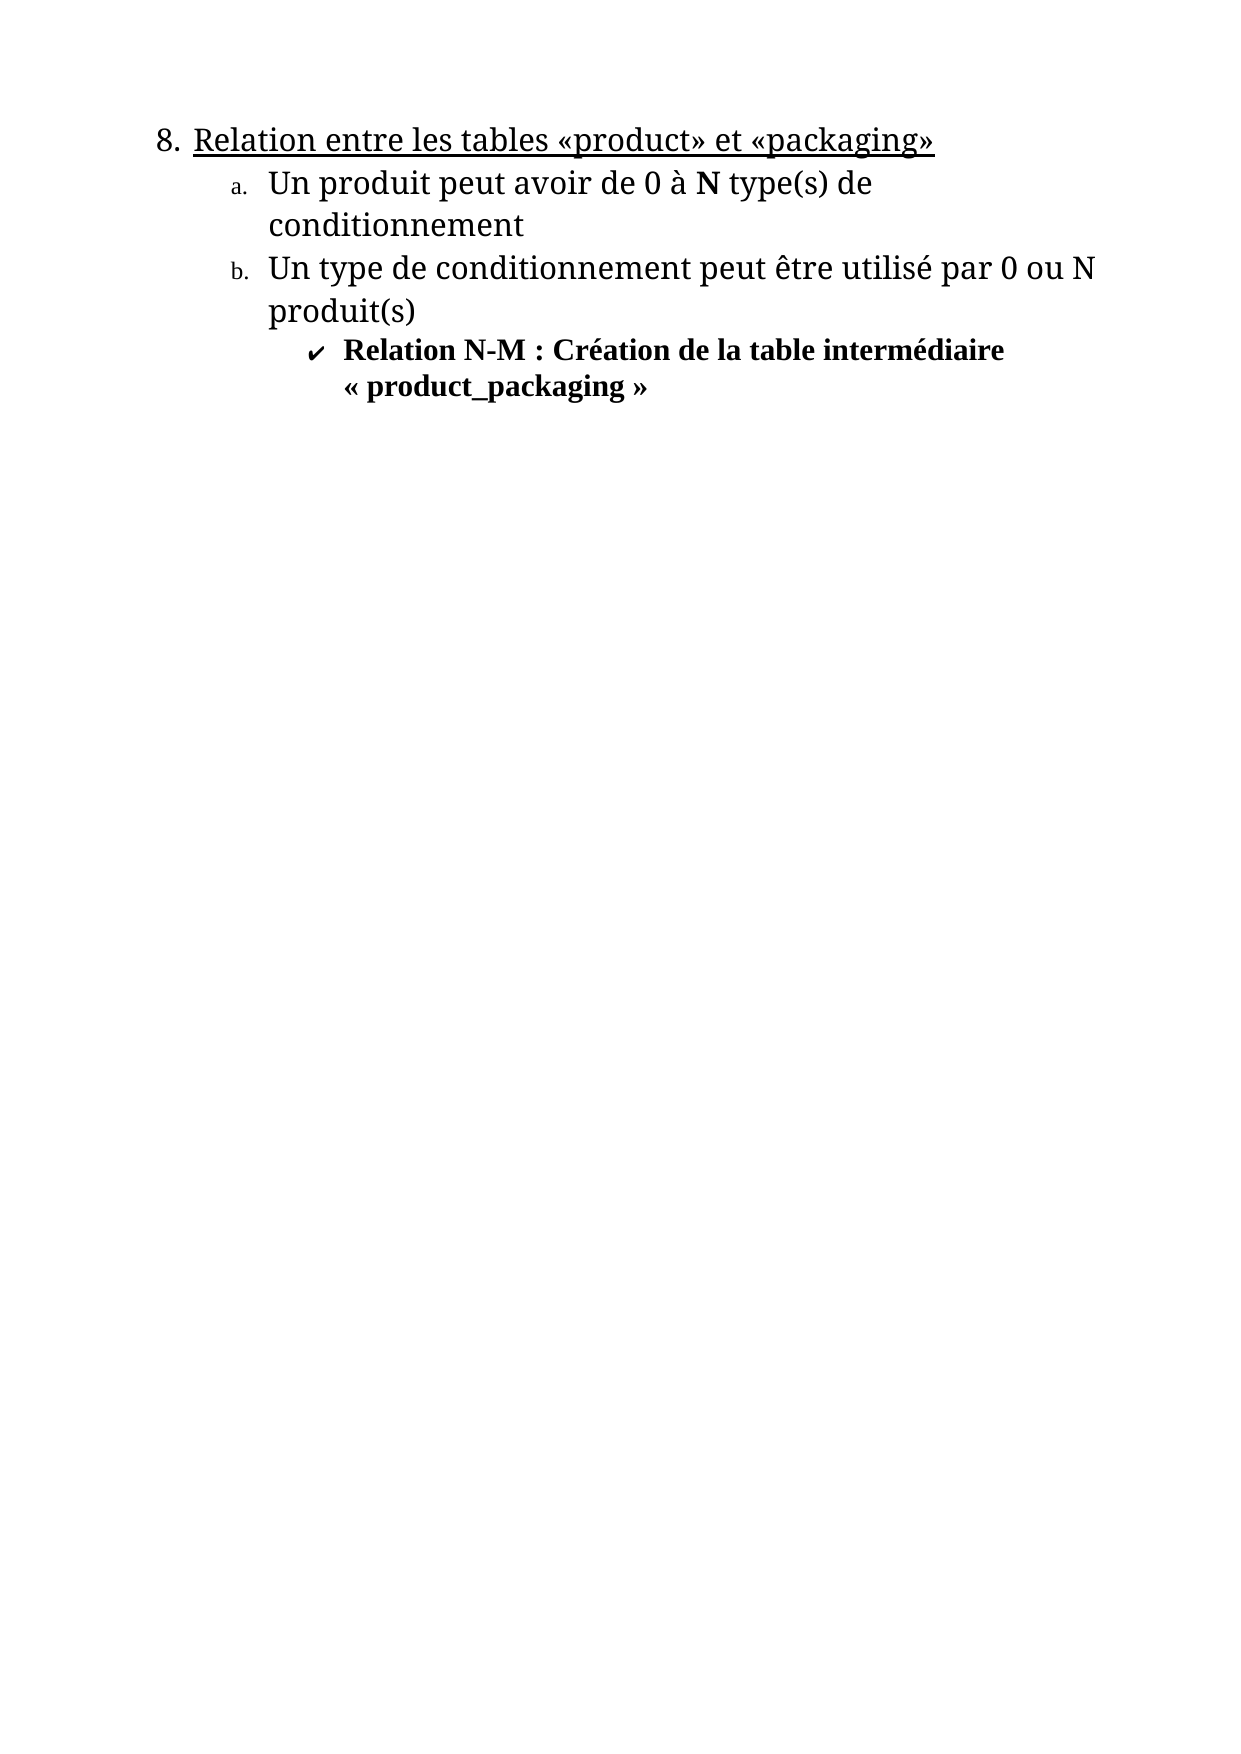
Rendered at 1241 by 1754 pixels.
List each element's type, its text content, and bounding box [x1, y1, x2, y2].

list Relation N-M : Création de la table intermédiaire « product_packaging » [324, 331, 1122, 403]
list Relation entre les tables «product» et «packaging» [156, 118, 1122, 161]
list Un type de conditionnement peut être utilisé par 0 ou N produit(s) [231, 246, 1122, 331]
list Un produit peut avoir de 0 à N type(s) de conditionnement [231, 161, 1122, 246]
